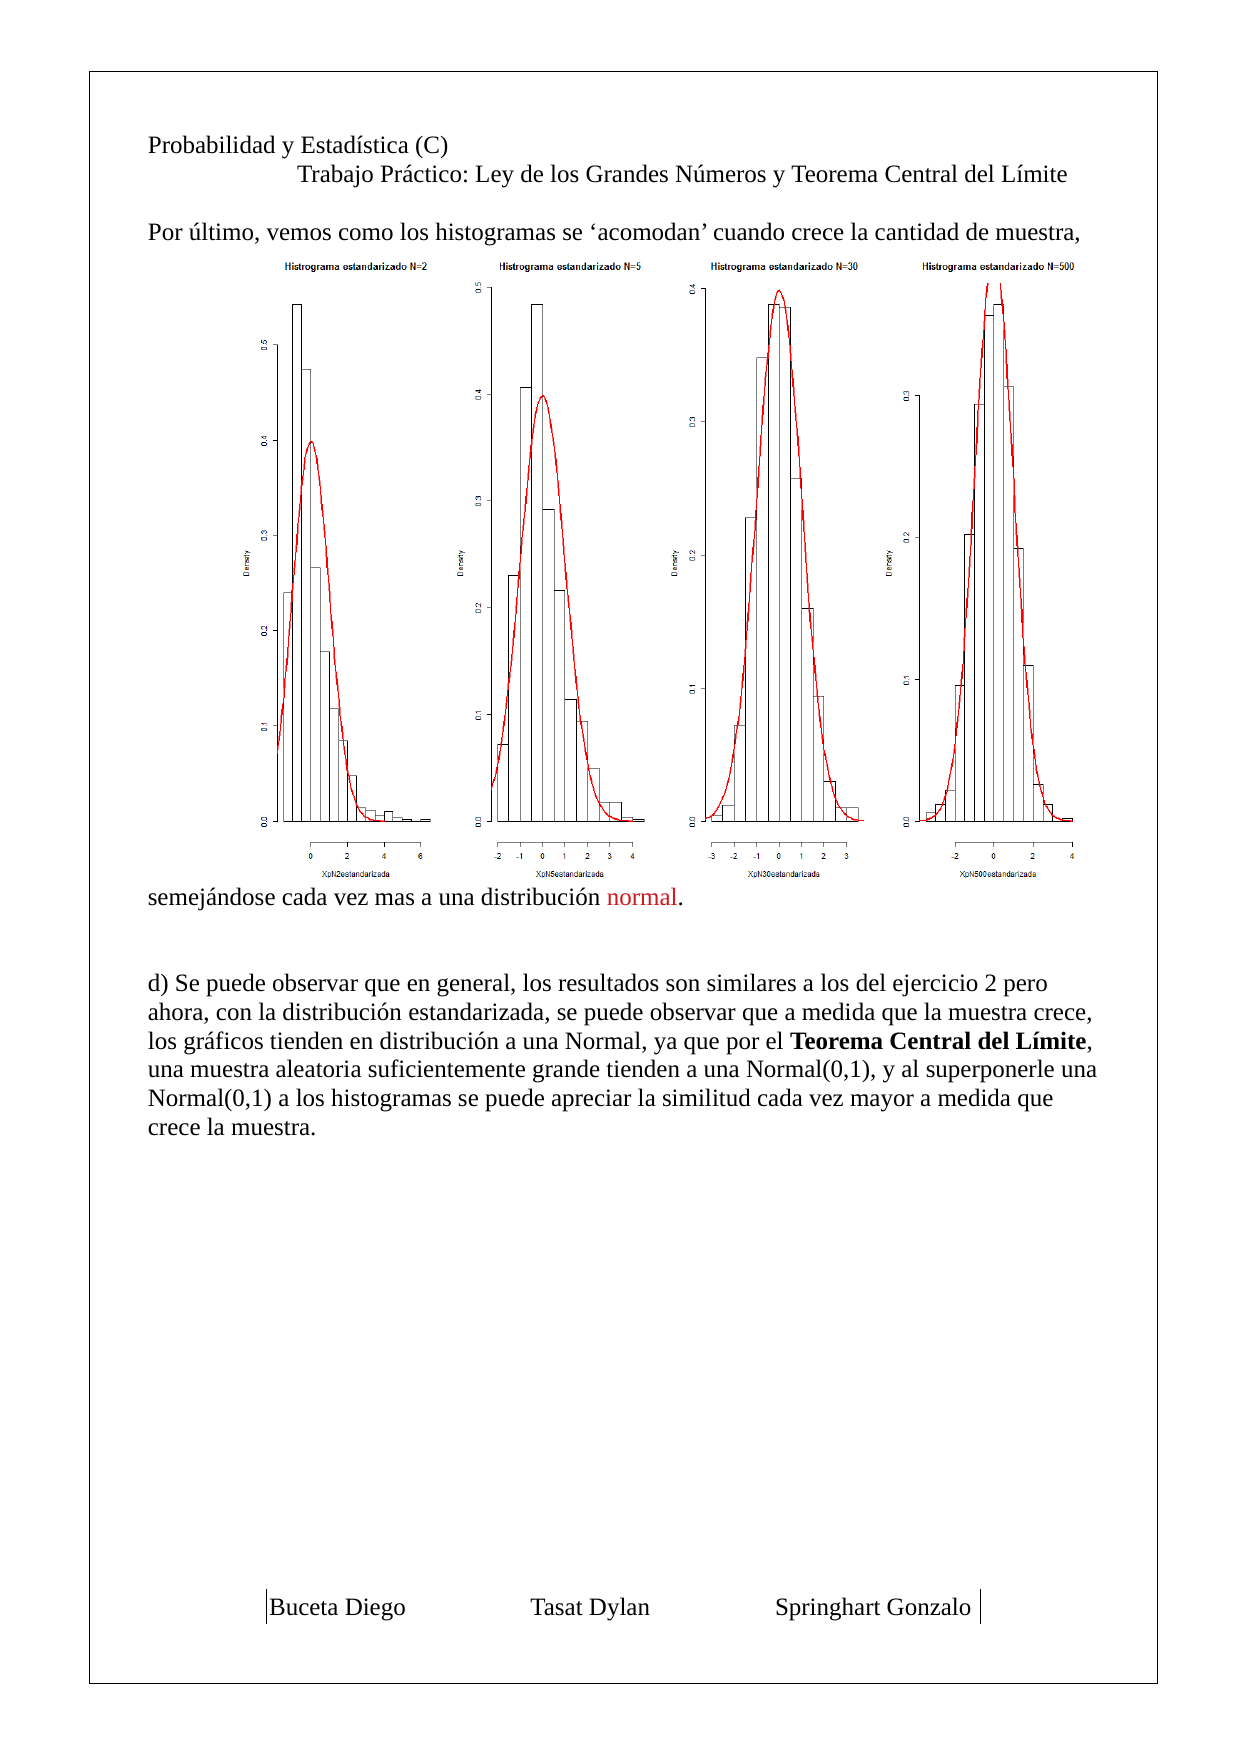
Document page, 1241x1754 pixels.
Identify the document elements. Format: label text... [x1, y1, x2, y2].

text d) Se puede observar que en general, los resultados son similares a los del ejercicio 2 pero ahora, con la distribución estandarizada, se puede observar que a medida que la muestra crece, los gráficos tienden en distribución a una Normal, ya que por el Teorema Central del Límite, una muestra aleatoria suficientemente grande tienden a una Normal(0,1), y al superponerle una Normal(0,1) a los histogramas se puede apreciar la similitud cada vez mayor a medida que crece la muestra. [148, 968, 1098, 1141]
picture [241, 253, 1088, 882]
text Por último, vemos como los histogramas se ‘acomodan’ cuando crece la cantidad de muestra, semejándose cada vez mas a una distribución normal. [148, 217, 1098, 911]
